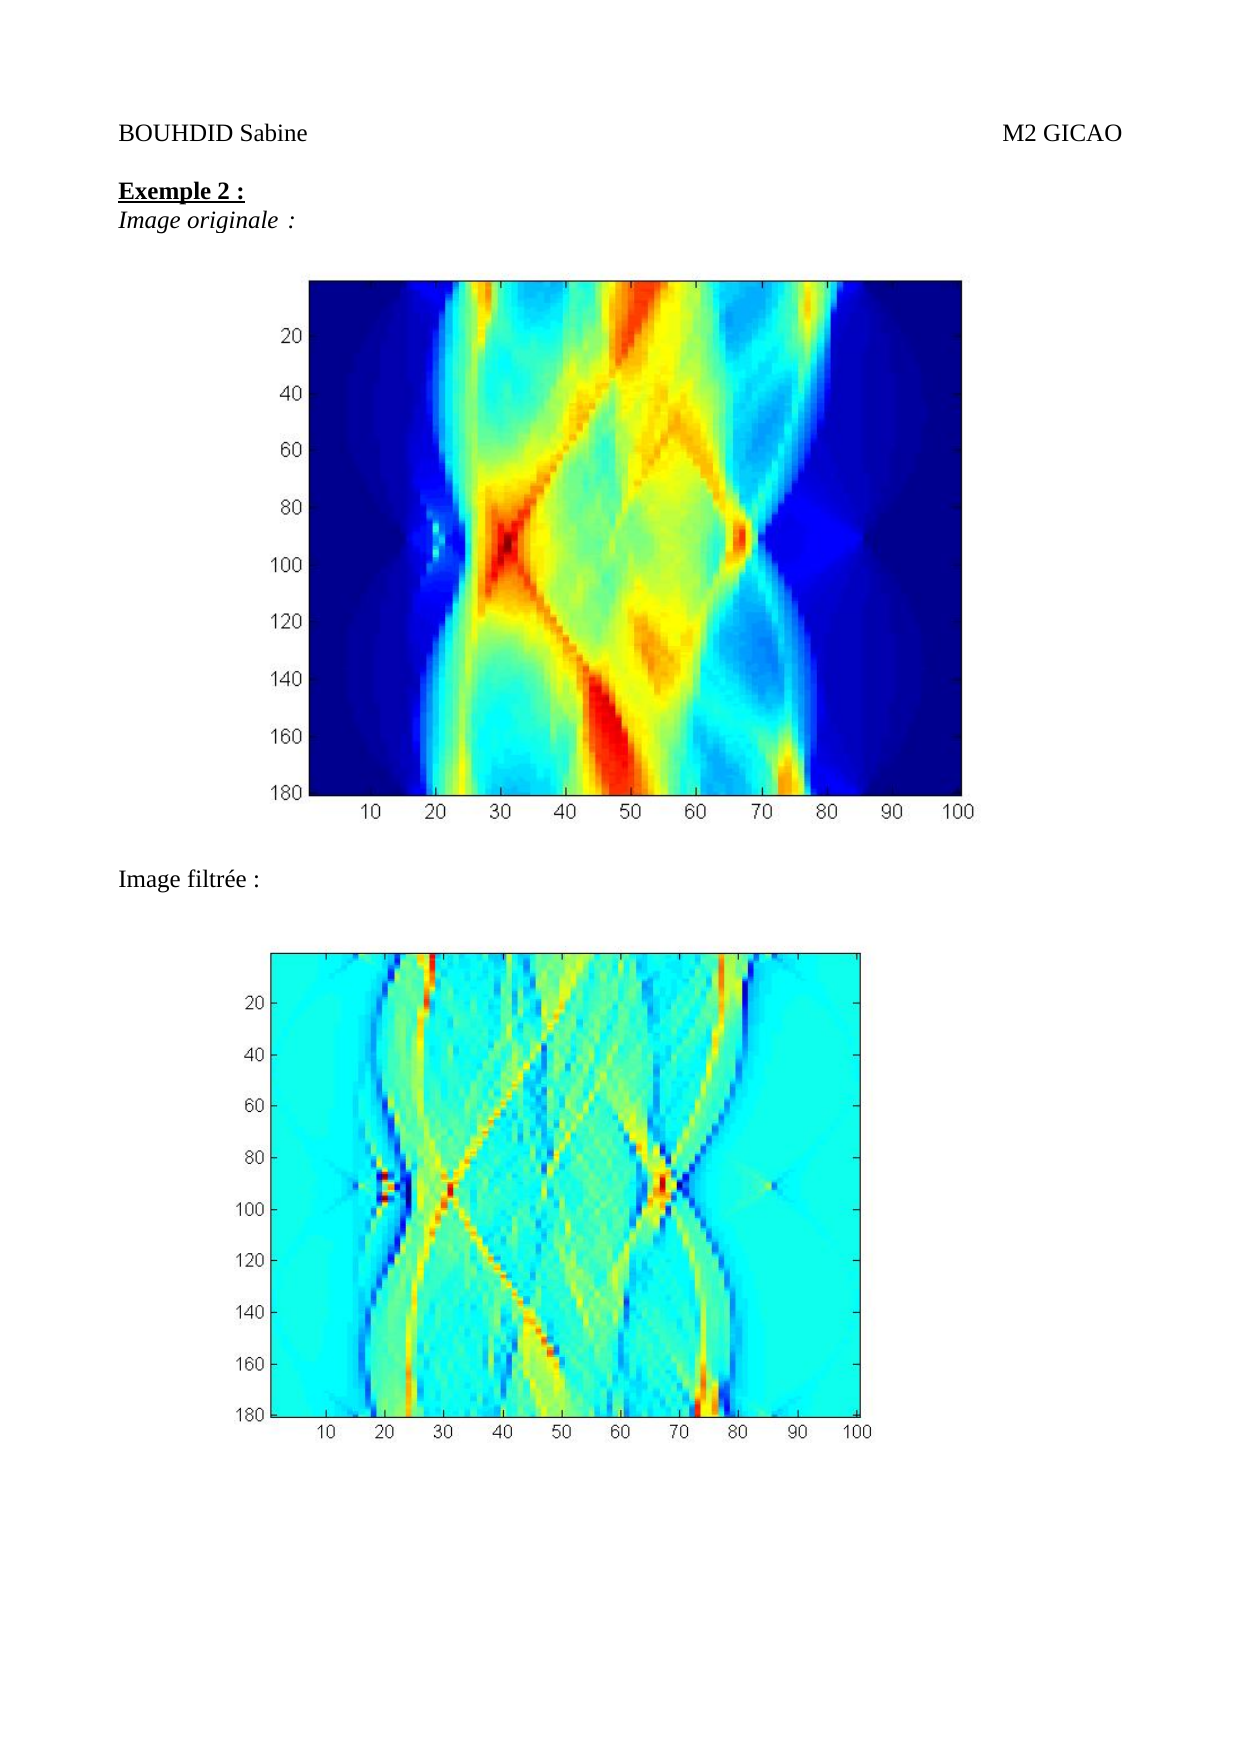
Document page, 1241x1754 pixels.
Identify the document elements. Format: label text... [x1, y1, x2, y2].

picture [171, 910, 932, 1479]
picture [200, 233, 1040, 864]
text Image originale : [118, 205, 1122, 234]
text Image filtrée : [118, 234, 1122, 893]
text Exemple 2 : [118, 176, 1122, 205]
